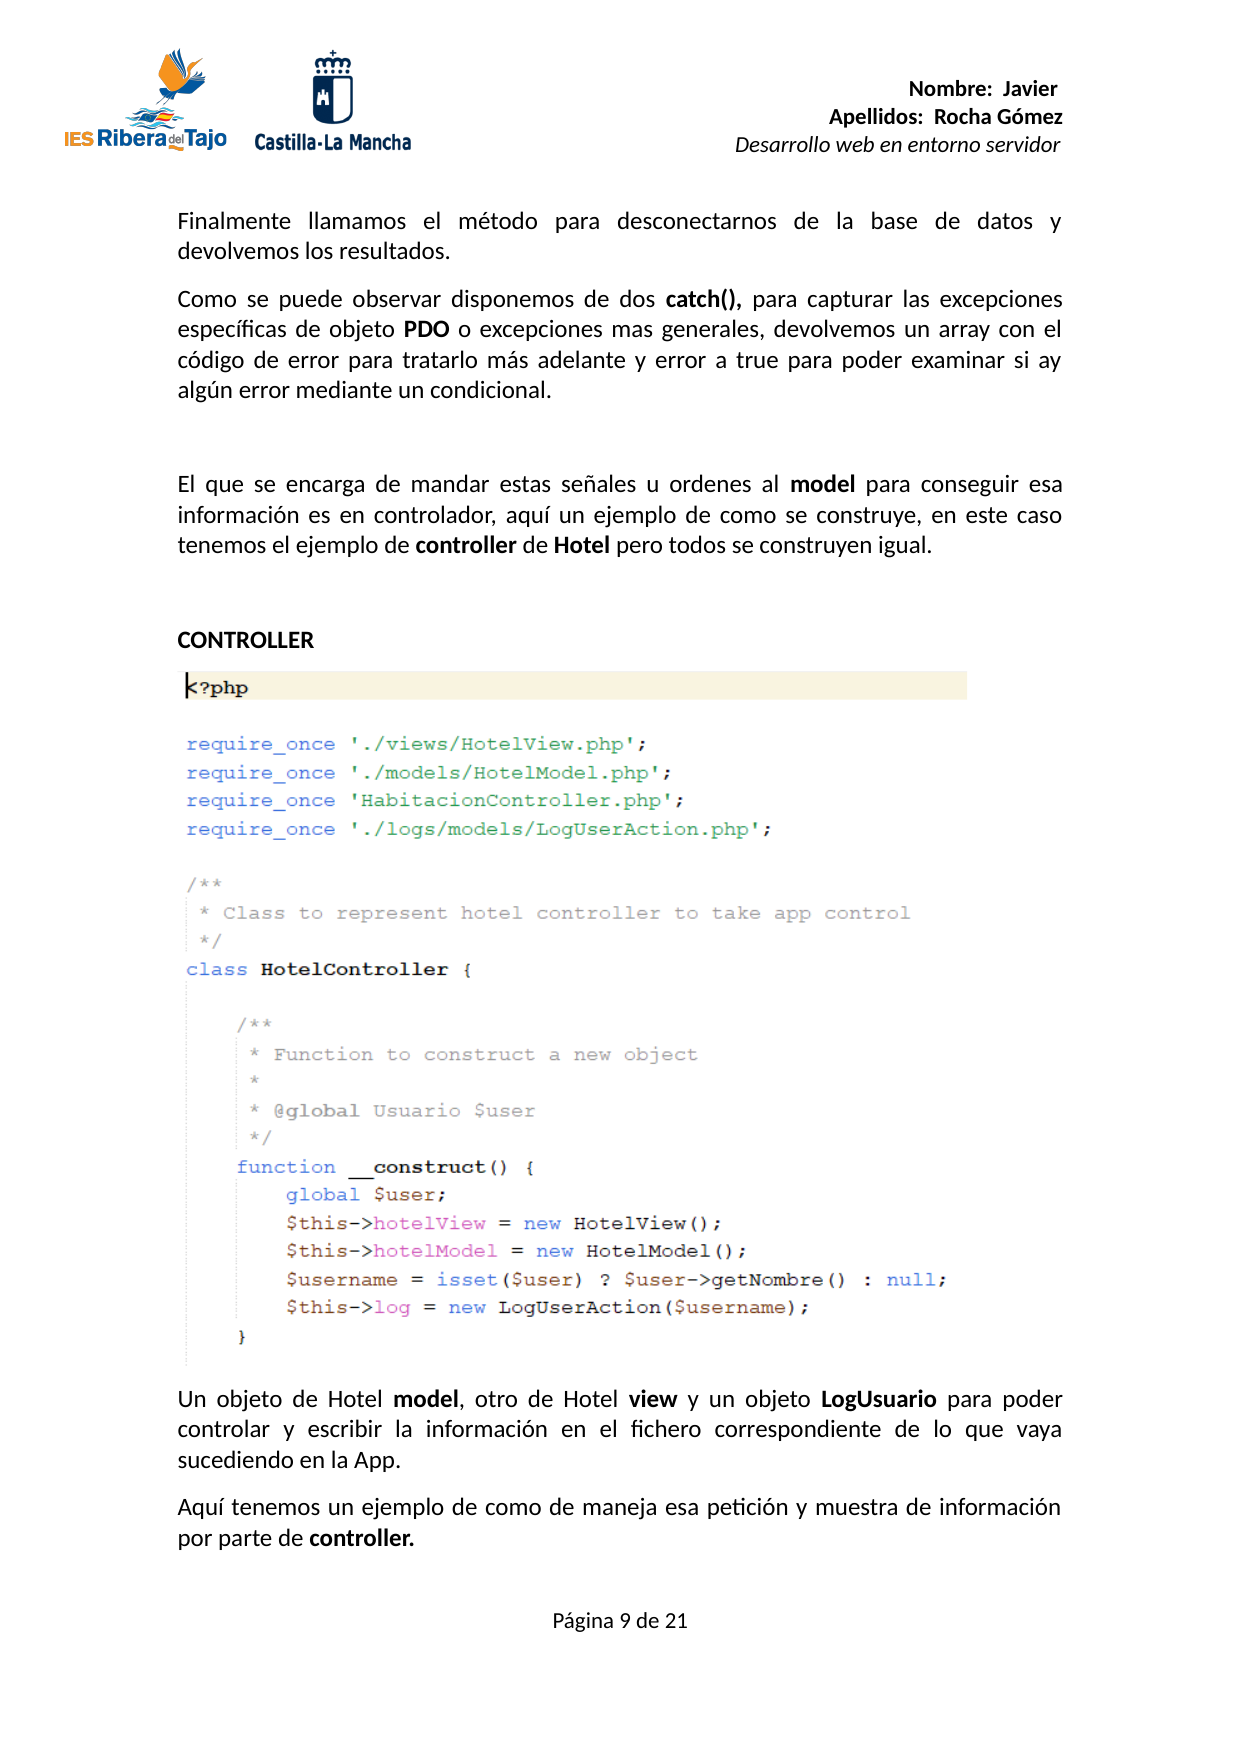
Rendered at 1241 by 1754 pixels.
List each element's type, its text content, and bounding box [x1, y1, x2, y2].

text CONTROLLER [177, 624, 1063, 654]
text El que se encarga de mandar estas señales u ordenes al model para conseguir esa información es en controlador, aquí un ejemplo de como se construye, en este caso tenemos el ejemplo de controller de Hotel pero todos se construyen igual. [177, 469, 1063, 560]
text Finalmente llamamos el método para desconectarnos de la base de datos y devolvemos los resultados. [177, 205, 1063, 266]
text Como se puede observar disponemos de dos catch(), para capturar las excepciones específicas de objeto PDO o excepciones mas generales, devolvemos un array con el código de error para tratarlo más adelante y error a true para poder examinar si ay algún error mediante un condicional. [177, 283, 1063, 405]
text Un objeto de Hotel model, otro de Hotel view y un objeto LogUsuario para poder controlar y escribir la información en el fichero correspondiente de lo que vaya sucediendo en la App. [177, 1383, 1063, 1474]
text Aquí tenemos un ejemplo de como de maneja esa petición y muestra de información por parte de controller. [177, 1491, 1063, 1552]
